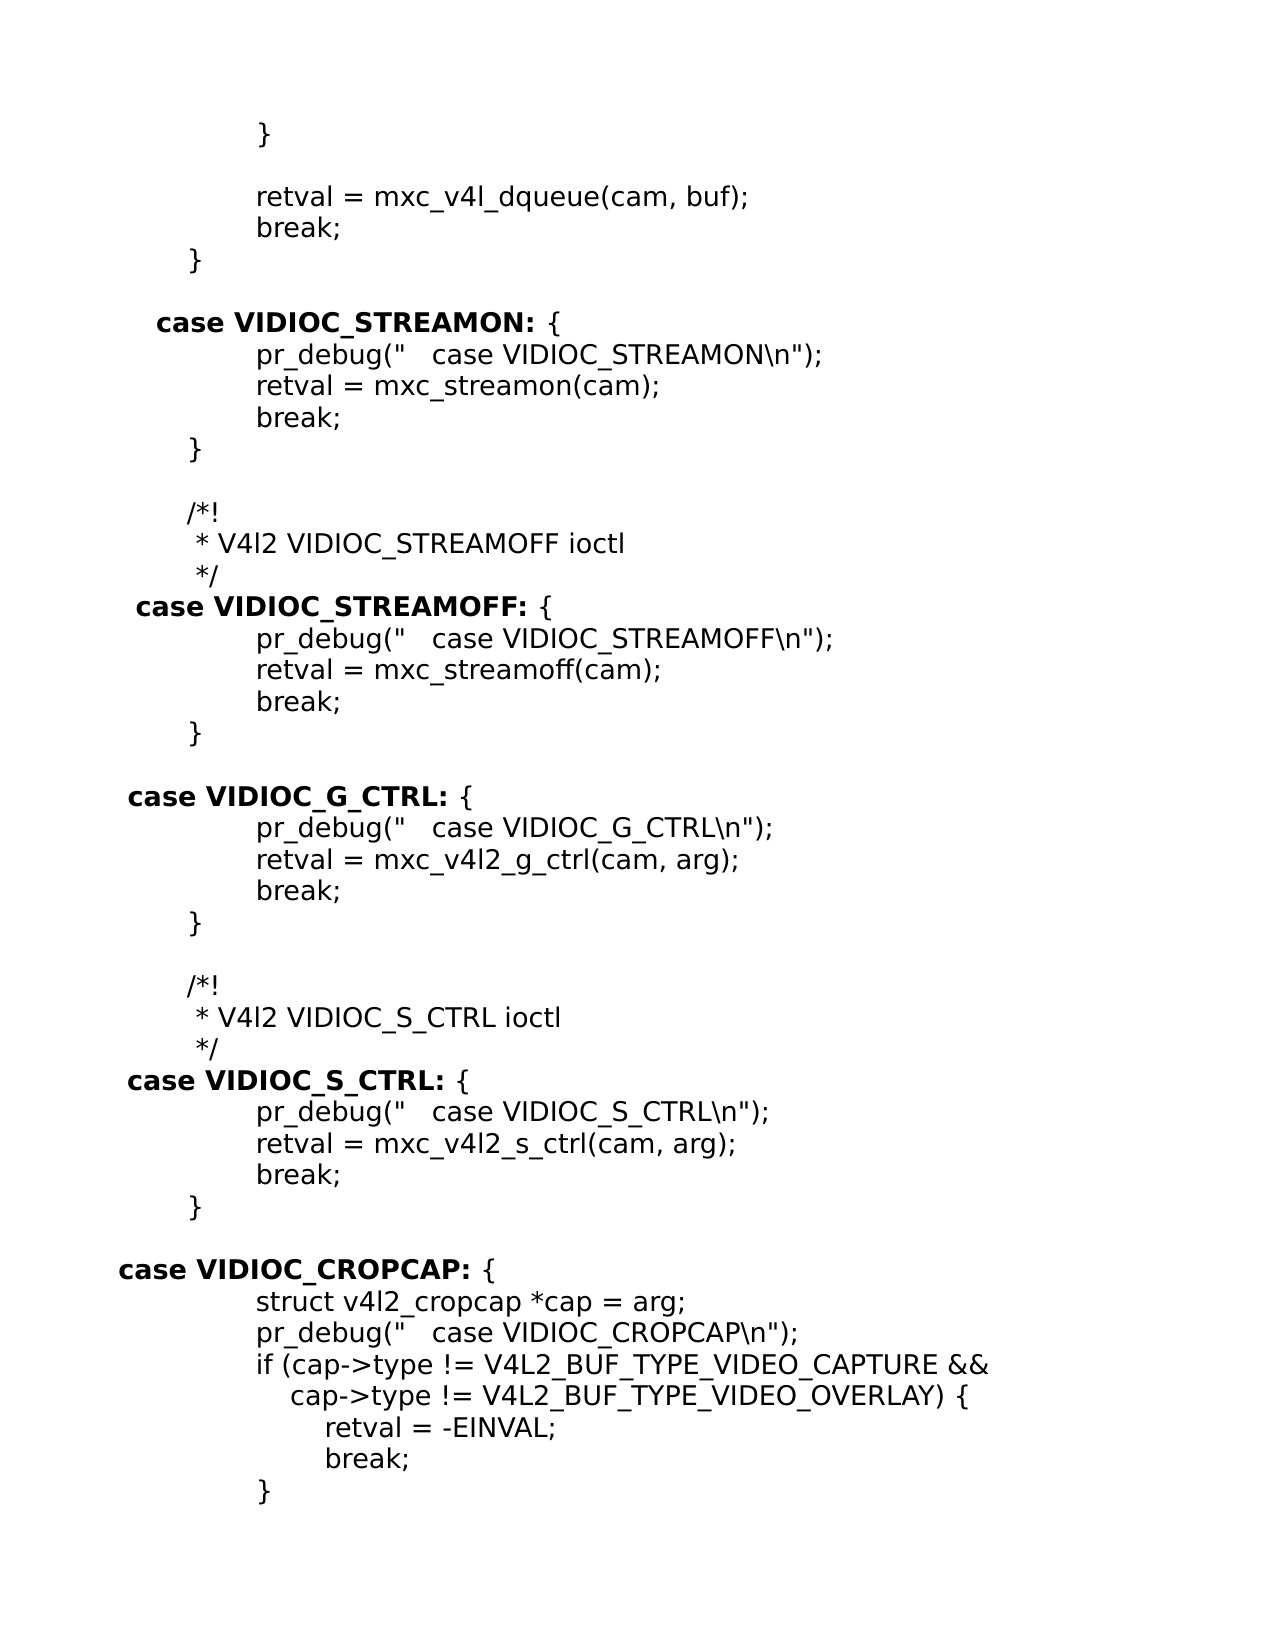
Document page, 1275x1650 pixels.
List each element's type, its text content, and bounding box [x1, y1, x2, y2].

text /*! [118, 970, 1157, 1002]
text case VIDIOC_STREAMON: { [118, 307, 1157, 339]
text break; [118, 402, 1157, 434]
text break; [118, 1160, 1157, 1191]
text } [118, 1475, 1157, 1507]
text struct v4l2_cropcap *cap = arg; [118, 1286, 1157, 1317]
text } [118, 1191, 1157, 1223]
text retval = -EINVAL; [118, 1412, 1157, 1444]
text break; [118, 213, 1157, 244]
text retval = mxc_streamon(cam); [118, 371, 1157, 402]
text } [118, 718, 1157, 749]
text */ [118, 560, 1157, 592]
text } [118, 244, 1157, 276]
text pr_debug(" case VIDIOC_STREAMOFF\n"); [118, 623, 1157, 655]
text retval = mxc_v4l_dqueue(cam, buf); [118, 181, 1157, 213]
text pr_debug(" case VIDIOC_S_CTRL\n"); [118, 1097, 1157, 1128]
text */ [118, 1033, 1157, 1065]
text case VIDIOC_CROPCAP: { [118, 1254, 1157, 1286]
text } [118, 907, 1157, 939]
text * V4l2 VIDIOC_S_CTRL ioctl [118, 1002, 1157, 1033]
text if (cap->type != V4L2_BUF_TYPE_VIDEO_CAPTURE && [118, 1349, 1157, 1381]
text retval = mxc_v4l2_g_ctrl(cam, arg); [118, 844, 1157, 876]
text break; [118, 1444, 1157, 1475]
text break; [118, 876, 1157, 907]
text * V4l2 VIDIOC_STREAMOFF ioctl [118, 528, 1157, 560]
text cap->type != V4L2_BUF_TYPE_VIDEO_OVERLAY) { [118, 1381, 1157, 1412]
text break; [118, 686, 1157, 718]
text case VIDIOC_G_CTRL: { [118, 781, 1157, 812]
text retval = mxc_v4l2_s_ctrl(cam, arg); [118, 1128, 1157, 1160]
text /*! [118, 497, 1157, 528]
text retval = mxc_streamoff(cam); [118, 655, 1157, 686]
text case VIDIOC_S_CTRL: { [118, 1065, 1157, 1097]
text pr_debug(" case VIDIOC_STREAMON\n"); [118, 339, 1157, 371]
text case VIDIOC_STREAMOFF: { [118, 592, 1157, 623]
text pr_debug(" case VIDIOC_G_CTRL\n"); [118, 812, 1157, 844]
text } [118, 118, 1157, 150]
text } [118, 434, 1157, 465]
text pr_debug(" case VIDIOC_CROPCAP\n"); [118, 1317, 1157, 1349]
